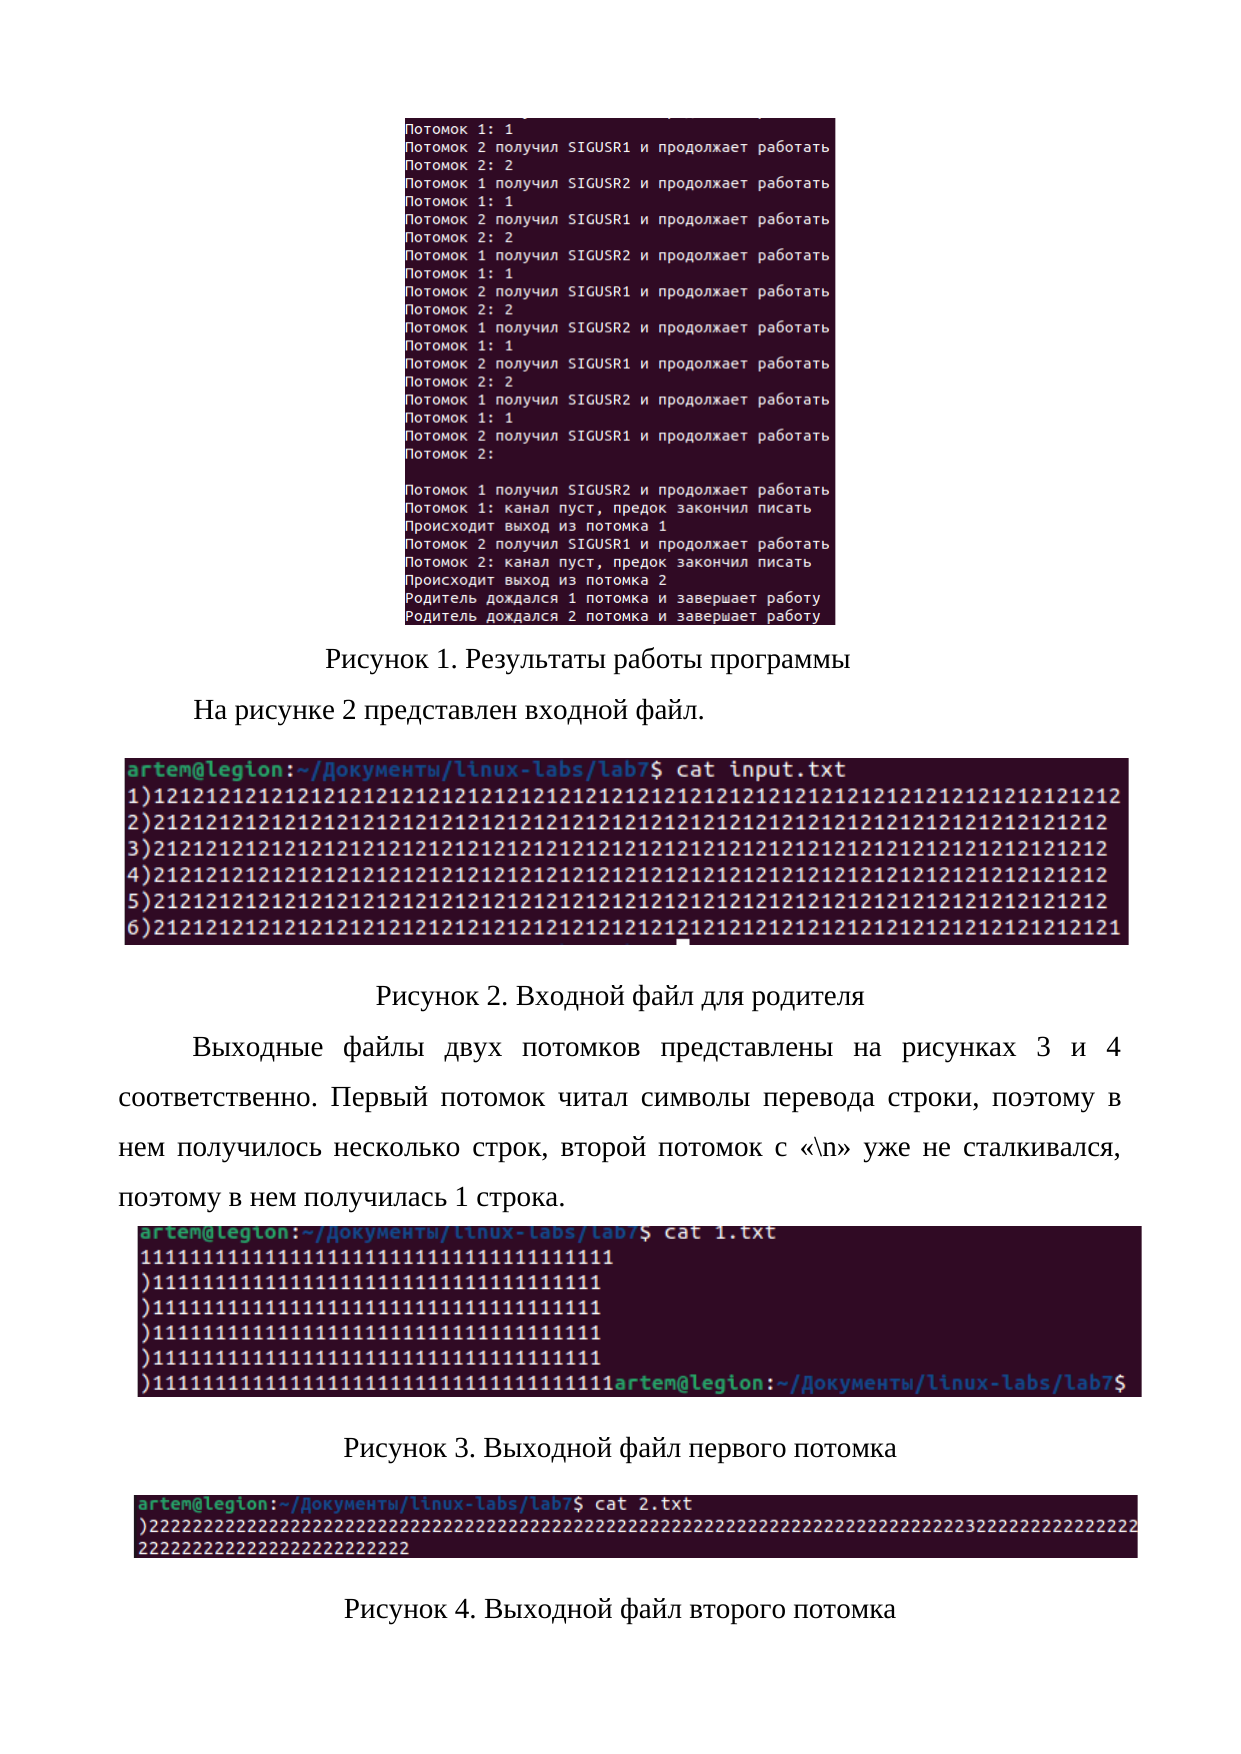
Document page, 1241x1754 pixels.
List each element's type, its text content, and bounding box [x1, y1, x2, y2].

text Рисунок 3. Выходной файл первого потомка [118, 1230, 1122, 1463]
picture [124, 758, 1129, 945]
text На рисунке 2 представлен входной файл. [118, 692, 1122, 725]
text Рисунок 4. Выходной файл второго потомка [118, 1480, 1122, 1625]
text Рисунок 2. Входной файл для родителя [118, 742, 1122, 1012]
text Рисунок 1. Результаты работы программы [118, 118, 1122, 675]
picture [405, 118, 836, 625]
text Выходные файлы двух потомков представлены на рисунках 3 и 4 соответственно. Первый потомок читал символы перевода строки, поэтому в нем получилось несколько строк, второй потомок с «\n» уже не сталкивался, поэтому в нем получилась 1 строка. [118, 1029, 1122, 1213]
picture [133, 1495, 1138, 1558]
picture [137, 1226, 1142, 1397]
